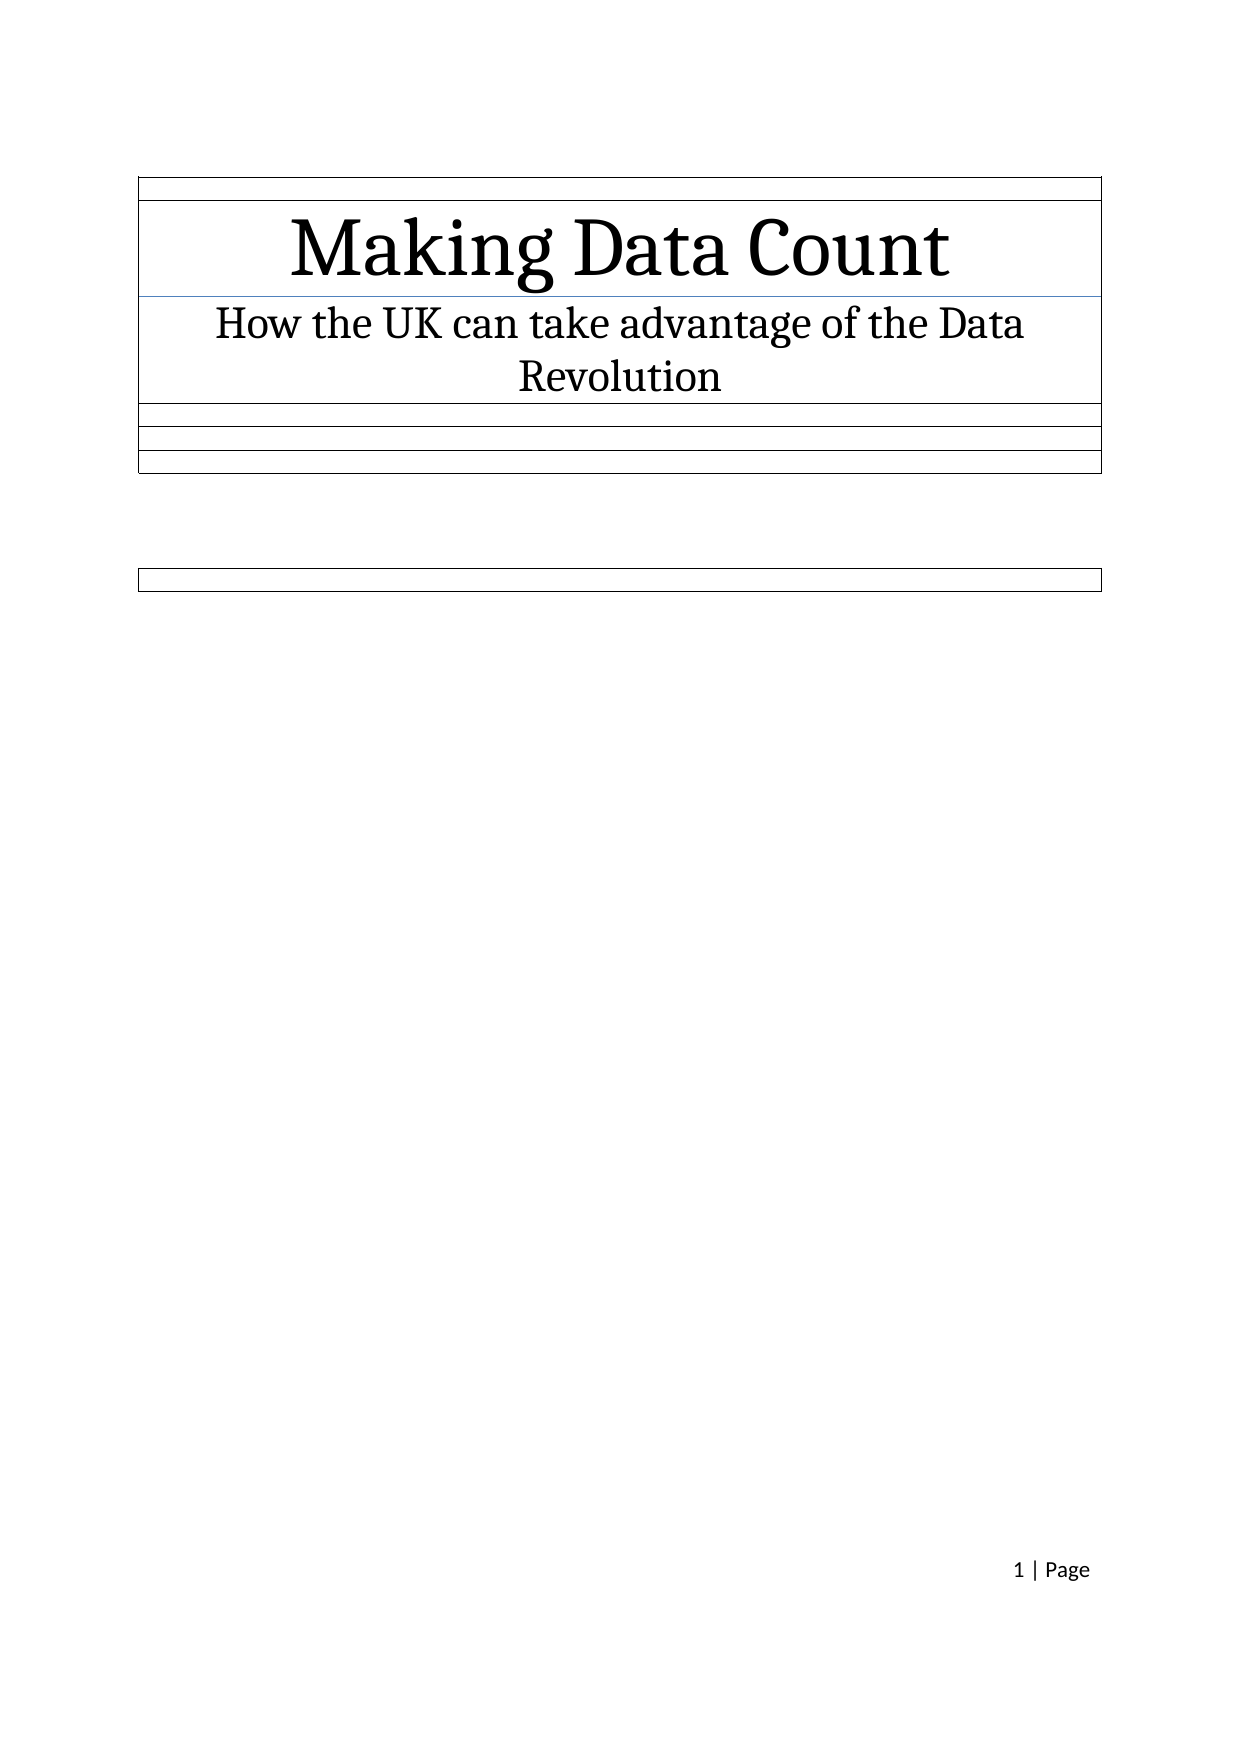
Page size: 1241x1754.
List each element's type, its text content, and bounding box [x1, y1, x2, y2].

table_cell [139, 404, 1101, 426]
table_header [139, 569, 1101, 591]
table_cell [139, 451, 1101, 473]
table_cell How the UK can take advantage of the Data Revolution [139, 297, 1101, 403]
table_cell Making Data Count [139, 201, 1101, 296]
table_cell [139, 427, 1101, 449]
table_header [139, 178, 1101, 200]
